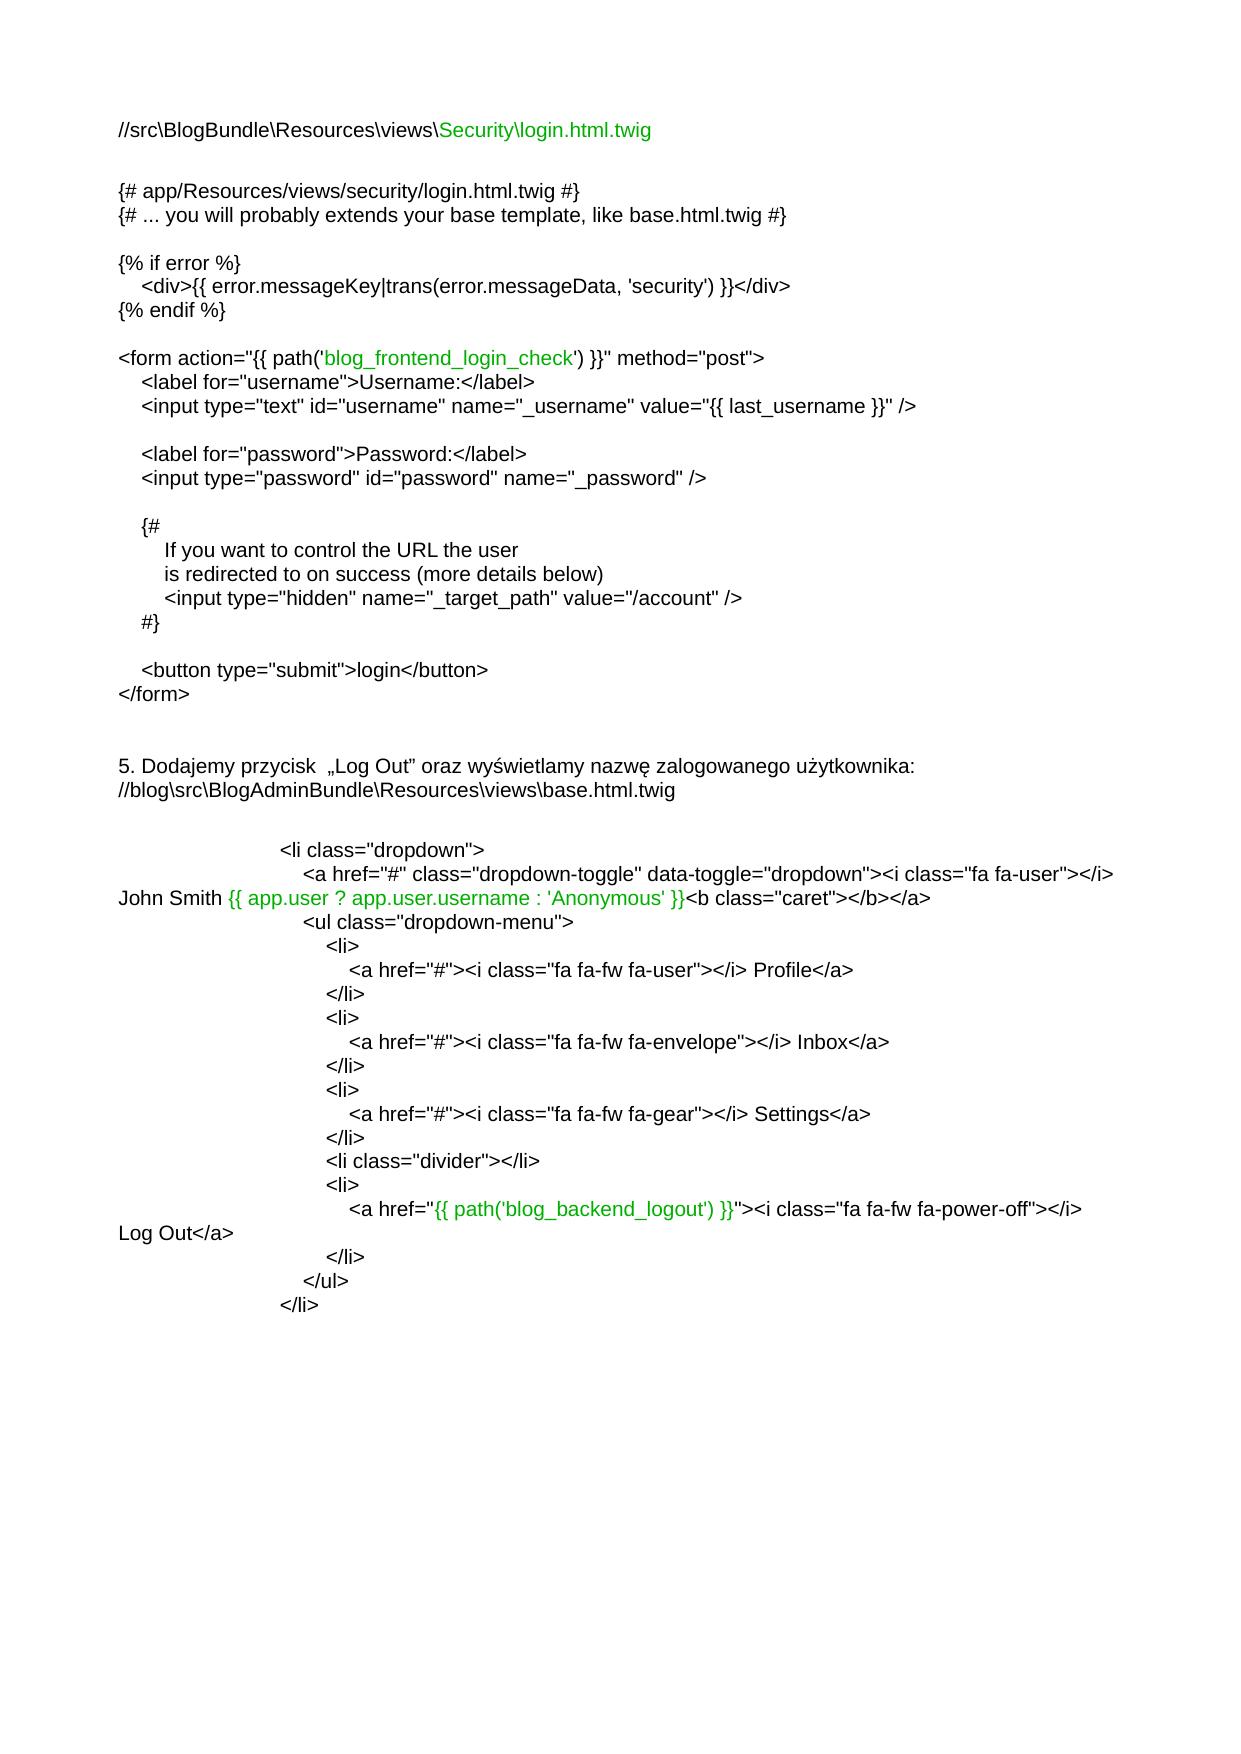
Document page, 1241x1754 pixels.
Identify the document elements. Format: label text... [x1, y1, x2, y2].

text <div>{{ error.messageKey|trans(error.messageData, 'security') }}</div> [118, 274, 1122, 298]
text //src\BlogBundle\Resources\views\Security\login.html.twig [118, 118, 1122, 142]
text <a href="{{ path('blog_backend_logout') }}"><i class="fa fa-fw fa-power-off"></i> Log Out</a> [118, 1197, 1122, 1245]
text <ul class="dropdown-menu"> [118, 910, 1122, 934]
text #} [118, 610, 1122, 634]
text <li> [118, 934, 1122, 958]
text <a href="#"><i class="fa fa-fw fa-user"></i> Profile</a> [118, 958, 1122, 982]
text <button type="submit">login</button> [118, 658, 1122, 682]
text </ul> [118, 1269, 1122, 1293]
text </li> [118, 1053, 1122, 1077]
text {# app/Resources/views/security/login.html.twig #} [118, 178, 1122, 202]
text <a href="#"><i class="fa fa-fw fa-gear"></i> Settings</a> [118, 1101, 1122, 1125]
text <li class="divider"></li> [118, 1149, 1122, 1173]
text //blog\src\BlogAdminBundle\Resources\views\base.html.twig [118, 777, 1122, 801]
text <input type="password" id="password" name="_password" /> [118, 466, 1122, 490]
text </li> [118, 982, 1122, 1006]
text <form action="{{ path('blog_frontend_login_check') }}" method="post"> [118, 346, 1122, 370]
text {# ... you will probably extends your base template, like base.html.twig #} [118, 202, 1122, 226]
text <label for="username">Username:</label> [118, 370, 1122, 394]
text {% endif %} [118, 298, 1122, 322]
text </li> [118, 1125, 1122, 1149]
text <input type="hidden" name="_target_path" value="/account" /> [118, 586, 1122, 610]
text </li> [118, 1245, 1122, 1269]
text <li class="dropdown"> [118, 838, 1122, 862]
text is redirected to on success (more details below) [118, 562, 1122, 586]
text If you want to control the URL the user [118, 538, 1122, 562]
text <a href="#" class="dropdown-toggle" data-toggle="dropdown"><i class="fa fa-user"></i> John Smith {{ app.user ? app.user.username : 'Anonymous' }}<b class="caret"></b></a> [118, 862, 1122, 910]
text <li> [118, 1173, 1122, 1197]
text <label for="password">Password:</label> [118, 442, 1122, 466]
text {# [118, 514, 1122, 538]
text <a href="#"><i class="fa fa-fw fa-envelope"></i> Inbox</a> [118, 1029, 1122, 1053]
text <input type="text" id="username" name="_username" value="{{ last_username }}" /> [118, 394, 1122, 418]
text </li> [118, 1293, 1122, 1317]
text <li> [118, 1077, 1122, 1101]
text <li> [118, 1006, 1122, 1029]
text 5. Dodajemy przycisk „Log Out” oraz wyświetlamy nazwę zalogowanego użytkownika: [118, 753, 1122, 777]
text </form> [118, 682, 1122, 706]
text {% if error %} [118, 250, 1122, 274]
